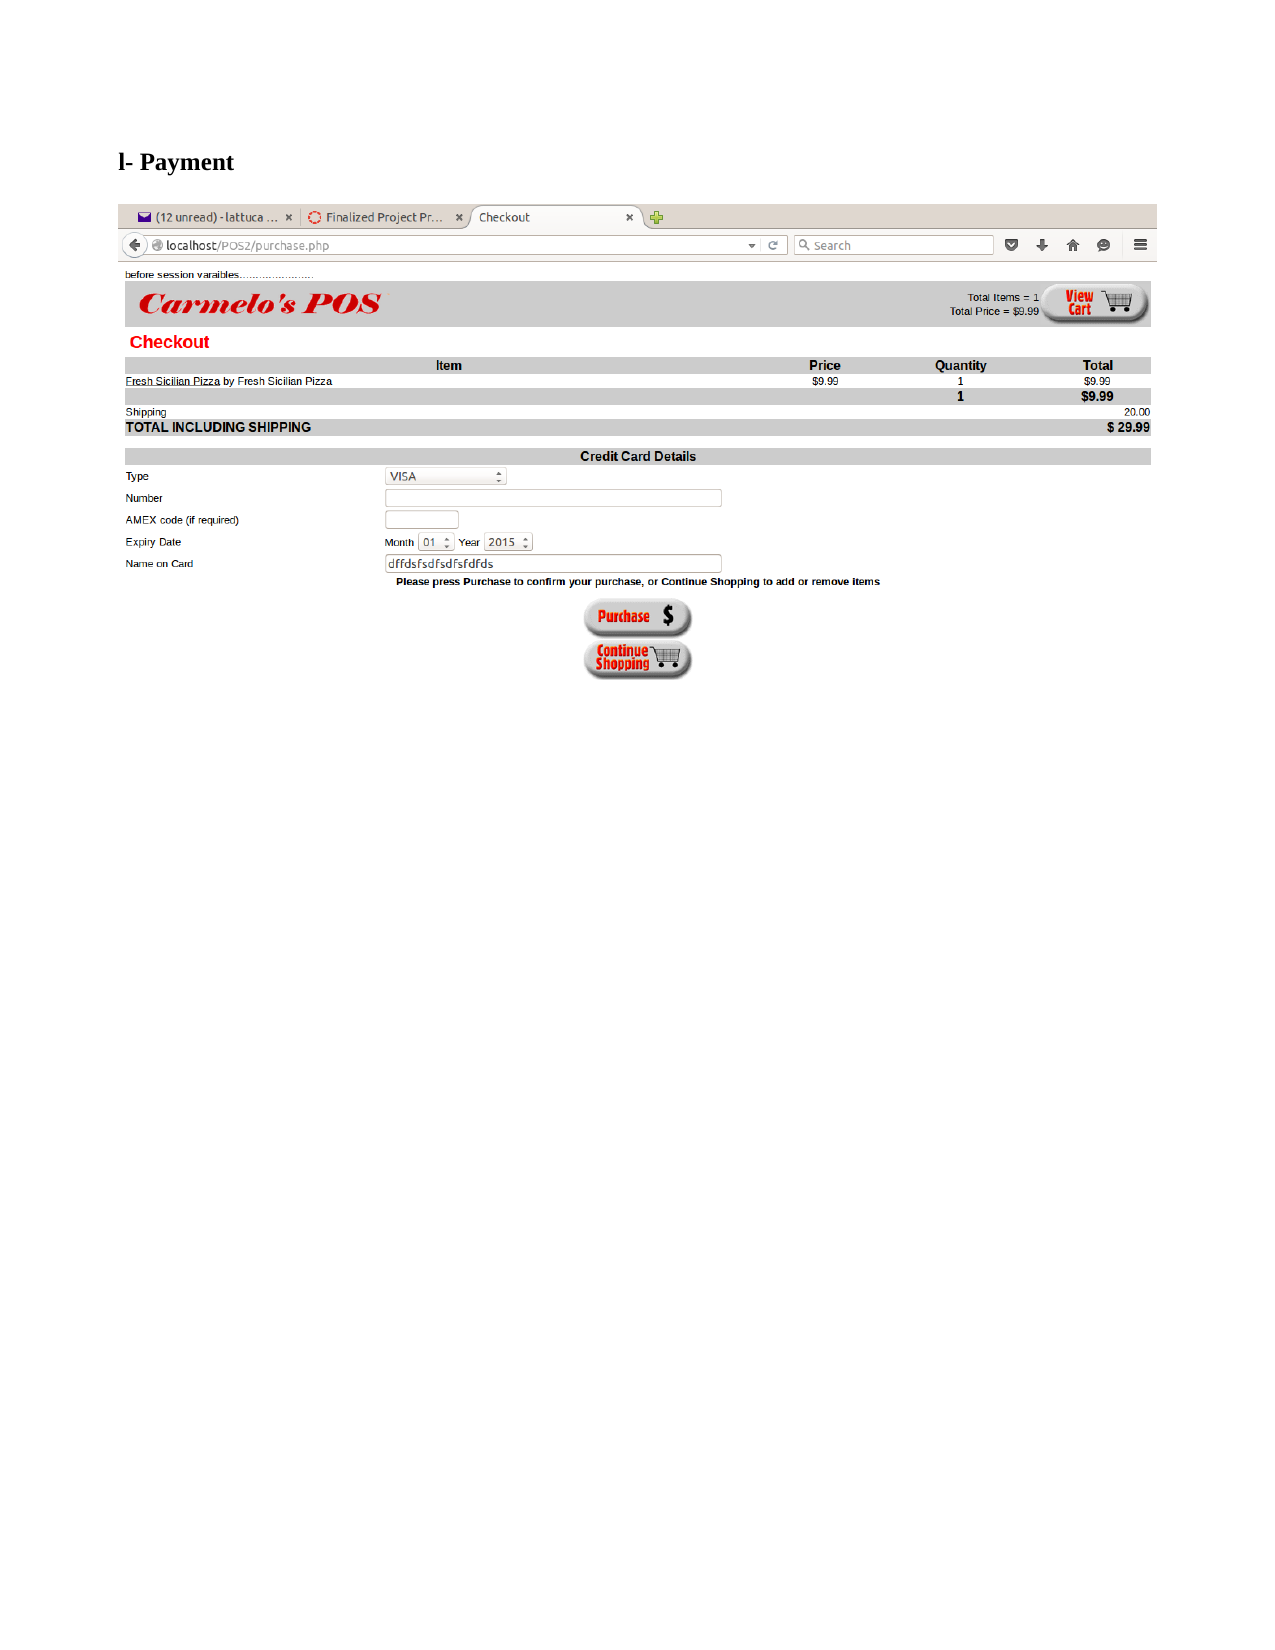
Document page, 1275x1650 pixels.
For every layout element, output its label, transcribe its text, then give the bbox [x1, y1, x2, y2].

picture [118, 204, 1157, 1016]
text l- Payment [118, 147, 1157, 176]
